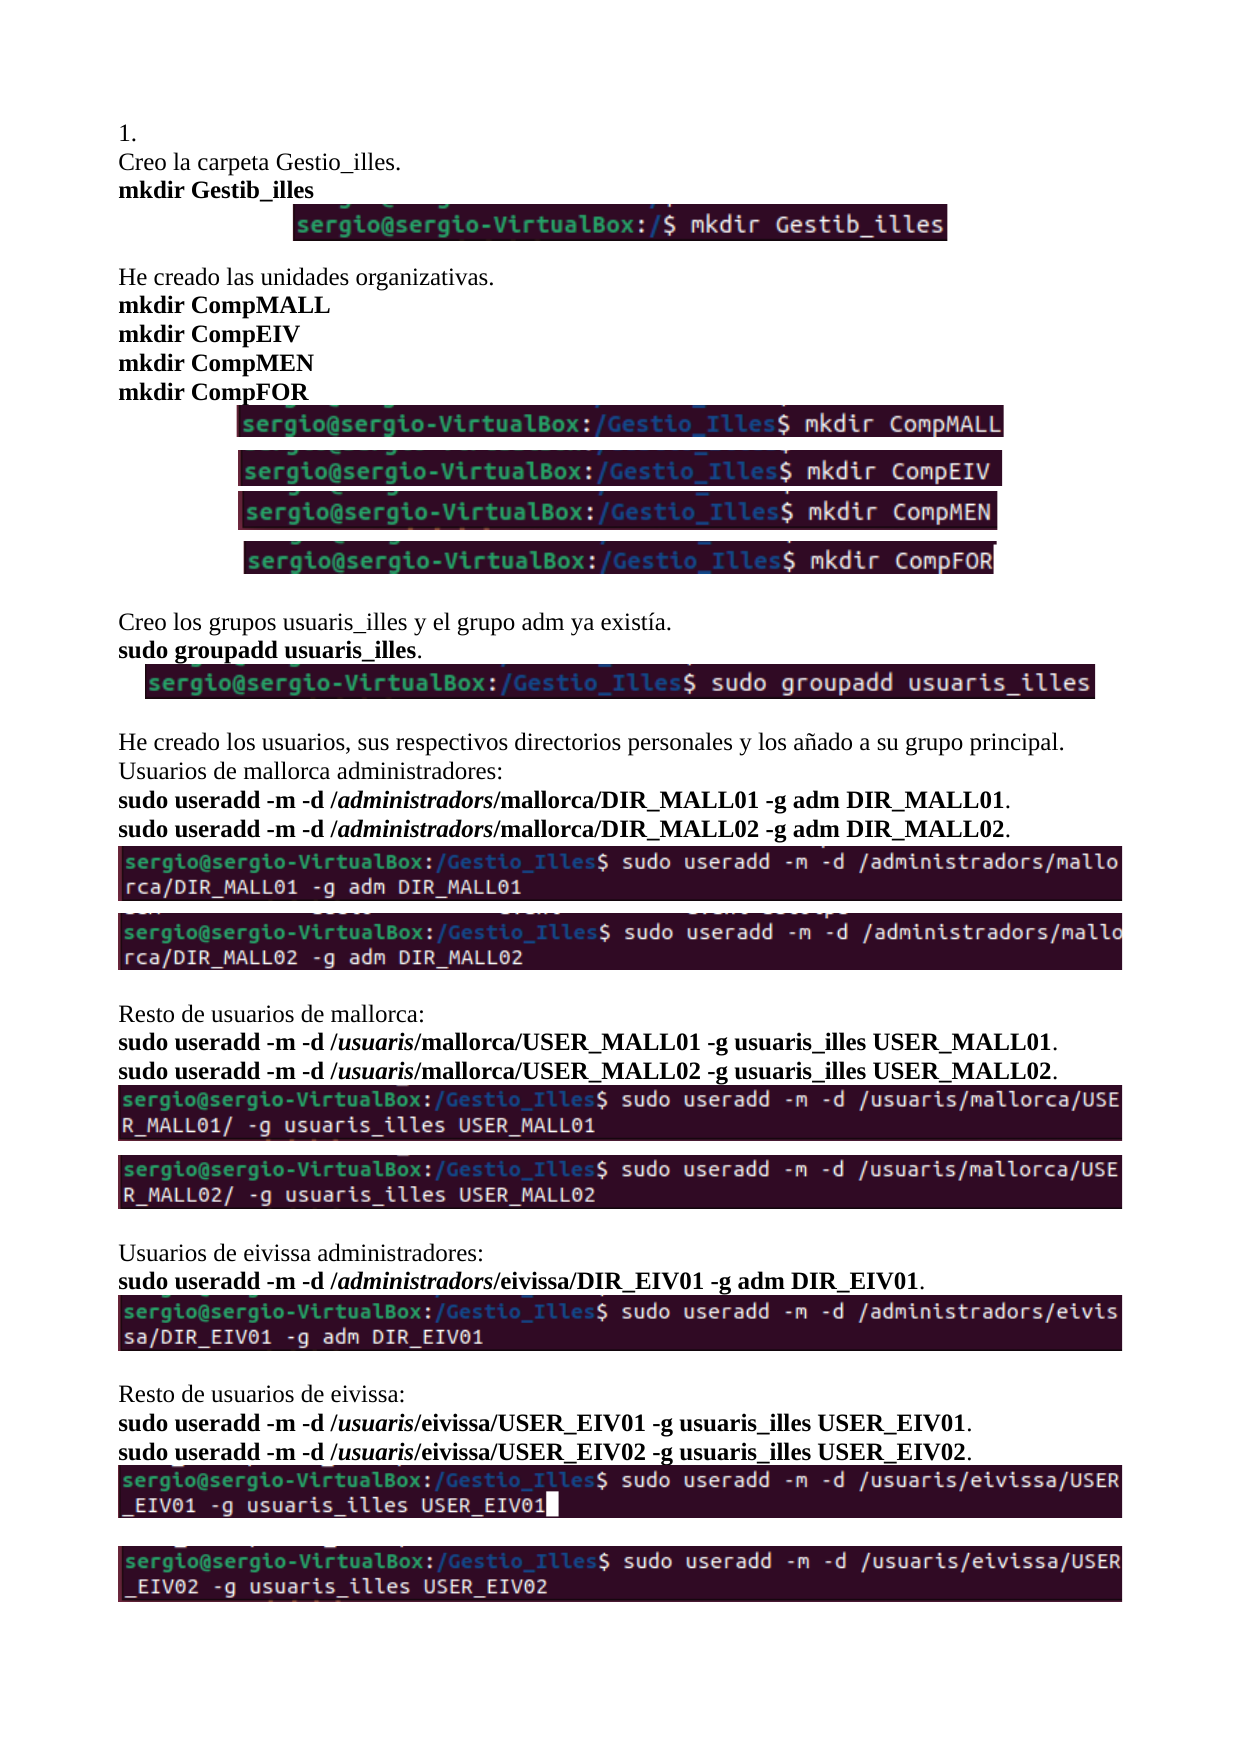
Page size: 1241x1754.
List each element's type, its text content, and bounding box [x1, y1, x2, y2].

text Usuarios de mallorca administradores: [118, 756, 1122, 785]
text Creo los grupos usuaris_illes y el grupo adm ya existía. [118, 607, 1122, 636]
text sudo useradd -m -d /usuaris/eivissa/USER_EIV01 -g usuaris_illes USER_EIV01. [118, 1408, 1122, 1437]
picture [236, 405, 1004, 437]
picture [118, 846, 1123, 901]
text sudo useradd -m -d /usuaris/mallorca/USER_MALL01 -g usuaris_illes USER_MALL01. [118, 1027, 1122, 1056]
text sudo useradd -m -d /administradors/mallorca/DIR_MALL02 -g adm DIR_MALL02. [118, 814, 1122, 842]
text mkdir CompFOR [118, 377, 1122, 406]
picture [145, 664, 1096, 699]
picture [118, 1465, 1123, 1518]
picture [118, 1295, 1123, 1351]
picture [118, 1085, 1123, 1141]
text mkdir CompMALL [118, 291, 1122, 319]
text sudo groupadd usuaris_illes. [118, 636, 1122, 664]
text He creado las unidades organizativas. [118, 262, 1122, 291]
text sudo useradd -m -d /administradors/mallorca/DIR_MALL01 -g adm DIR_MALL01. [118, 785, 1122, 814]
text mkdir CompMEN [118, 348, 1122, 377]
text sudo useradd -m -d /usuaris/eivissa/USER_EIV02 -g usuaris_illes USER_EIV02. [118, 1437, 1122, 1465]
text Creo la carpeta Gestio_illes. [118, 147, 1122, 176]
picture [118, 913, 1123, 970]
picture [238, 491, 998, 530]
text mkdir CompEIV [118, 319, 1122, 348]
text sudo useradd -m -d /administradors/eivissa/DIR_EIV01 -g adm DIR_EIV01. [118, 1266, 1122, 1295]
text sudo useradd -m -d /usuaris/mallorca/USER_MALL02 -g usuaris_illes USER_MALL02. [118, 1056, 1122, 1085]
picture [238, 450, 1003, 486]
text 1. [118, 118, 1122, 147]
text Resto de usuarios de mallorca: [118, 999, 1122, 1027]
text He creado los usuarios, sus respectivos directorios personales y los añado a su grupo principal. [118, 727, 1122, 756]
picture [118, 1155, 1123, 1209]
text mkdir Gestib_illes [118, 176, 1122, 204]
text Resto de usuarios de eivissa: [118, 1379, 1122, 1408]
picture [243, 541, 997, 574]
text Usuarios de eivissa administradores: [118, 1238, 1122, 1266]
picture [118, 1546, 1123, 1602]
picture [292, 204, 948, 241]
